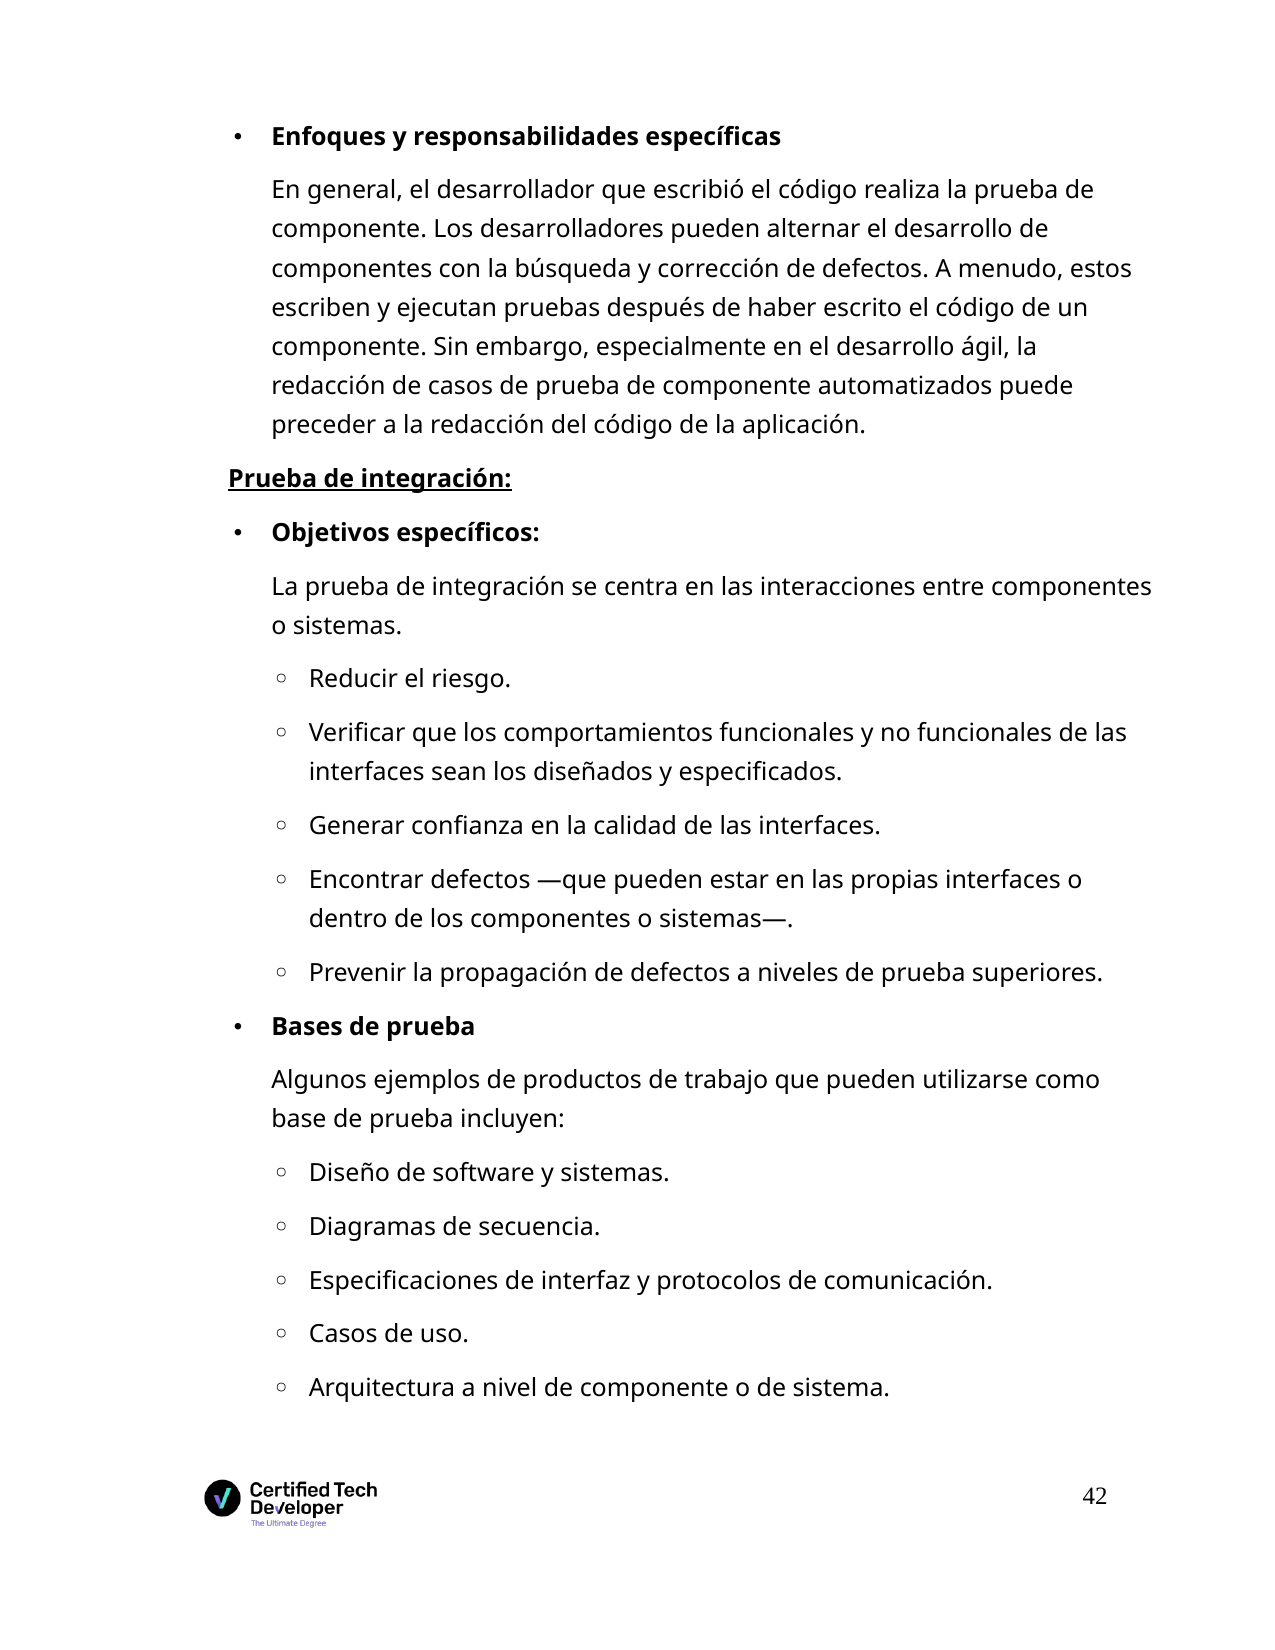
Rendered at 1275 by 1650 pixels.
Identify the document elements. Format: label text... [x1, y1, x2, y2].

list Algunos ejemplos de productos de trabajo que pueden utilizarse como base de prueba incluyen: [233, 1062, 1156, 1135]
list La prueba de integración se centra en las interacciones entre componentes o sistemas. [233, 568, 1156, 641]
list Verificar que los comportamientos funcionales y no funcionales de las interfaces sean los diseñados y especificados. [271, 715, 1156, 788]
list Bases de prueba [233, 1008, 1156, 1042]
list Objetivos específicos: [233, 514, 1156, 548]
list Enfoques y responsabilidades específicas [233, 118, 1156, 152]
list Encontrar defectos —que pueden estar en las propias interfaces o dentro de los componentes o sistemas—. [271, 861, 1156, 935]
list Reducir el riesgo. [271, 661, 1156, 695]
text Prueba de integración: [196, 461, 1156, 495]
picture [196, 1466, 388, 1532]
list Especificaciones de interfaz y protocolos de comunicación. [271, 1262, 1156, 1296]
list Prevenir la propagación de defectos a niveles de prueba superiores. [271, 954, 1156, 988]
list En general, el desarrollador que escribió el código realiza la prueba de componente. Los desarrolladores pueden alternar el desarrollo de componentes con la búsqueda y corrección de defectos. A menudo, estos escriben y ejecutan pruebas después de haber escrito el código de un componente. Sin embargo, especialmente en el desarrollo ágil, la redacción de casos de prueba de componente automatizados puede preceder a la redacción del código de la aplicación. [233, 172, 1156, 441]
list Generar confianza en la calidad de las interfaces. [271, 808, 1156, 842]
list Diseño de software y sistemas. [271, 1155, 1156, 1189]
list Diagramas de secuencia. [271, 1208, 1156, 1243]
list Casos de uso. [271, 1316, 1156, 1350]
list Arquitectura a nivel de componente o de sistema. [271, 1370, 1156, 1404]
